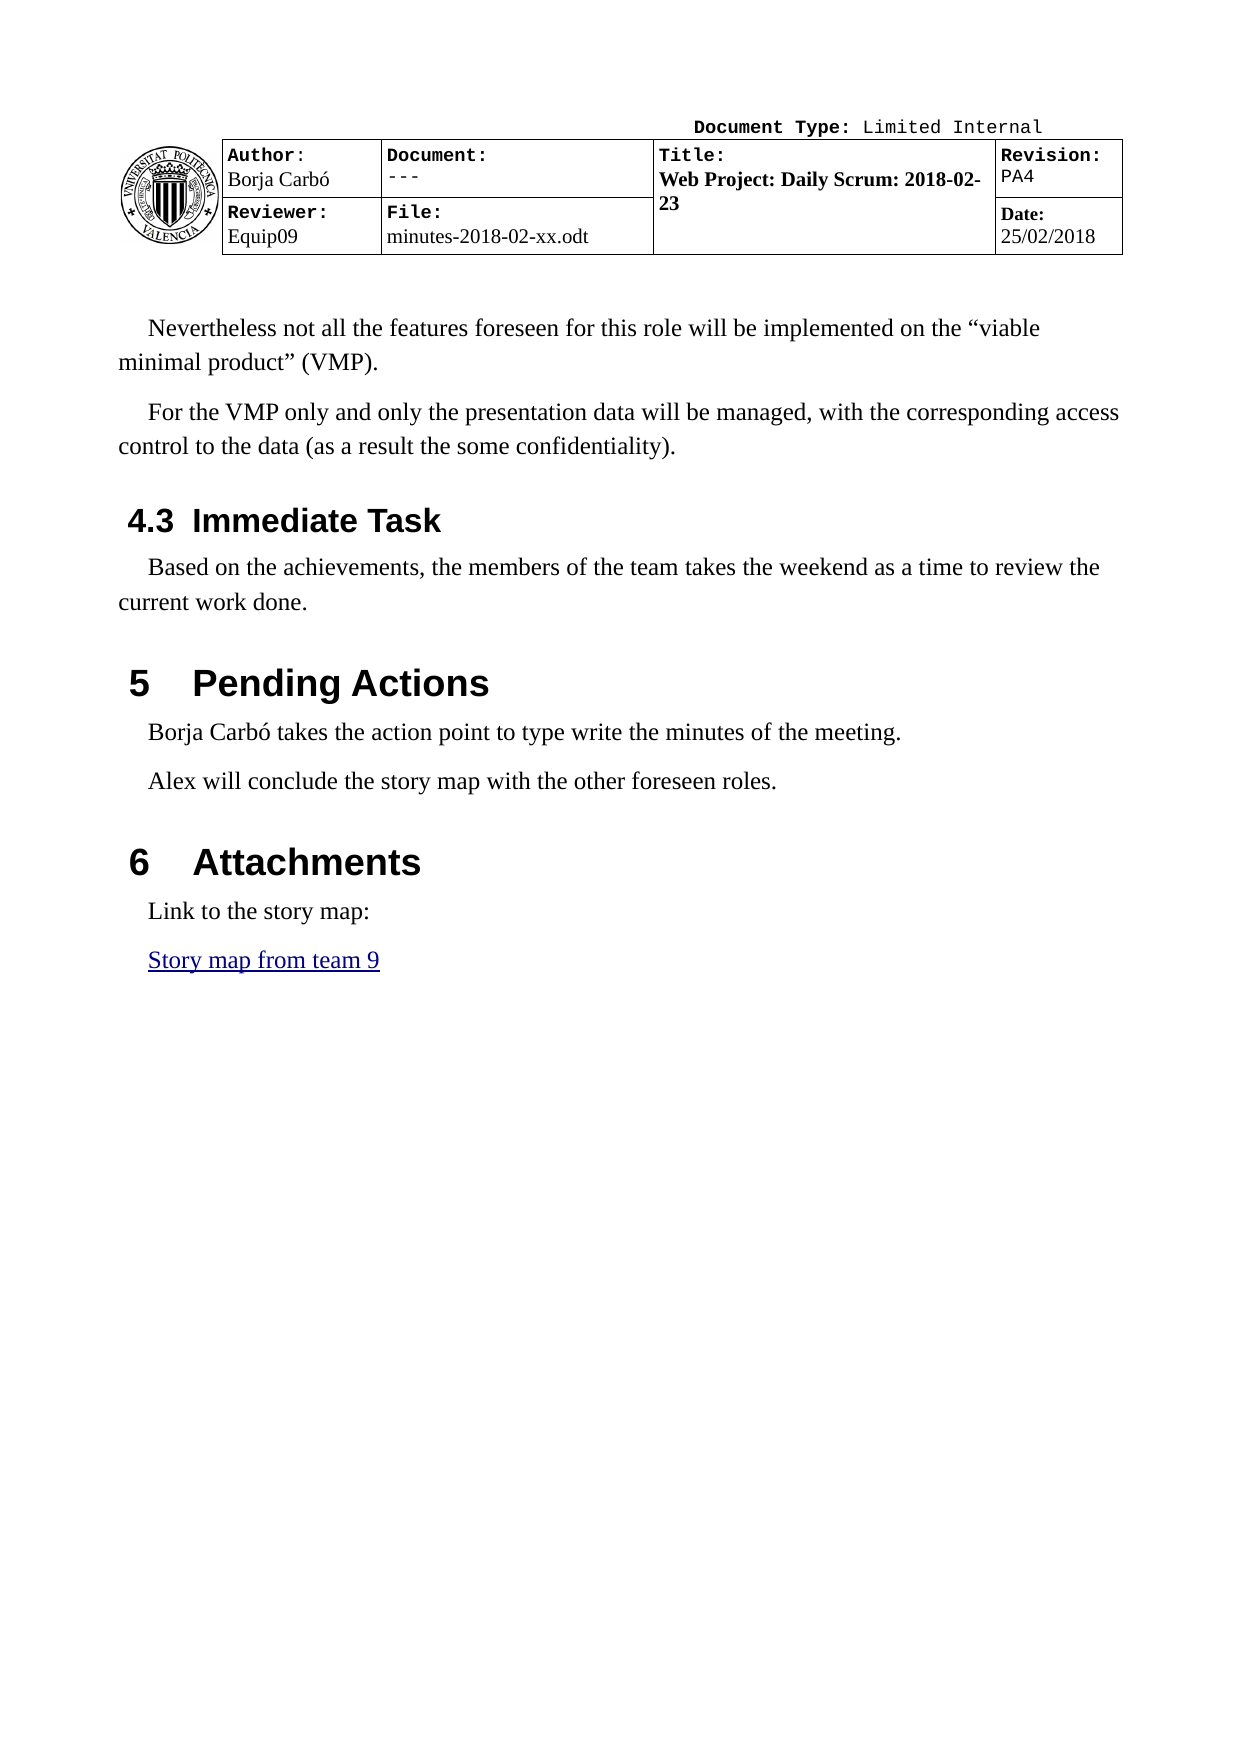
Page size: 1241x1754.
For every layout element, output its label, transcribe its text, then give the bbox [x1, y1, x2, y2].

text For the VMP only and only the presentation data will be managed, with the corresponding access control to the data (as a result the some confidentiality). [118, 397, 1122, 460]
subtitle Attachments [118, 840, 1122, 883]
text Story map from team 9 [118, 945, 1122, 974]
text Based on the achievements, the members of the team takes the weekend as a time to review the current work done. [118, 552, 1122, 615]
subtitle Immediate Task [118, 501, 1122, 539]
text Link to the story map: [118, 896, 1122, 925]
text Alex will conclude the story map with the other foreseen roles. [118, 766, 1122, 794]
picture [120, 146, 219, 244]
subtitle Pending Actions [118, 661, 1122, 704]
text Borja Carbó takes the action point to type write the minutes of the meeting. [118, 717, 1122, 746]
text Nevertheless not all the features foreseen for this role will be implemented on the “viable minimal product” (VMP). [118, 313, 1122, 376]
